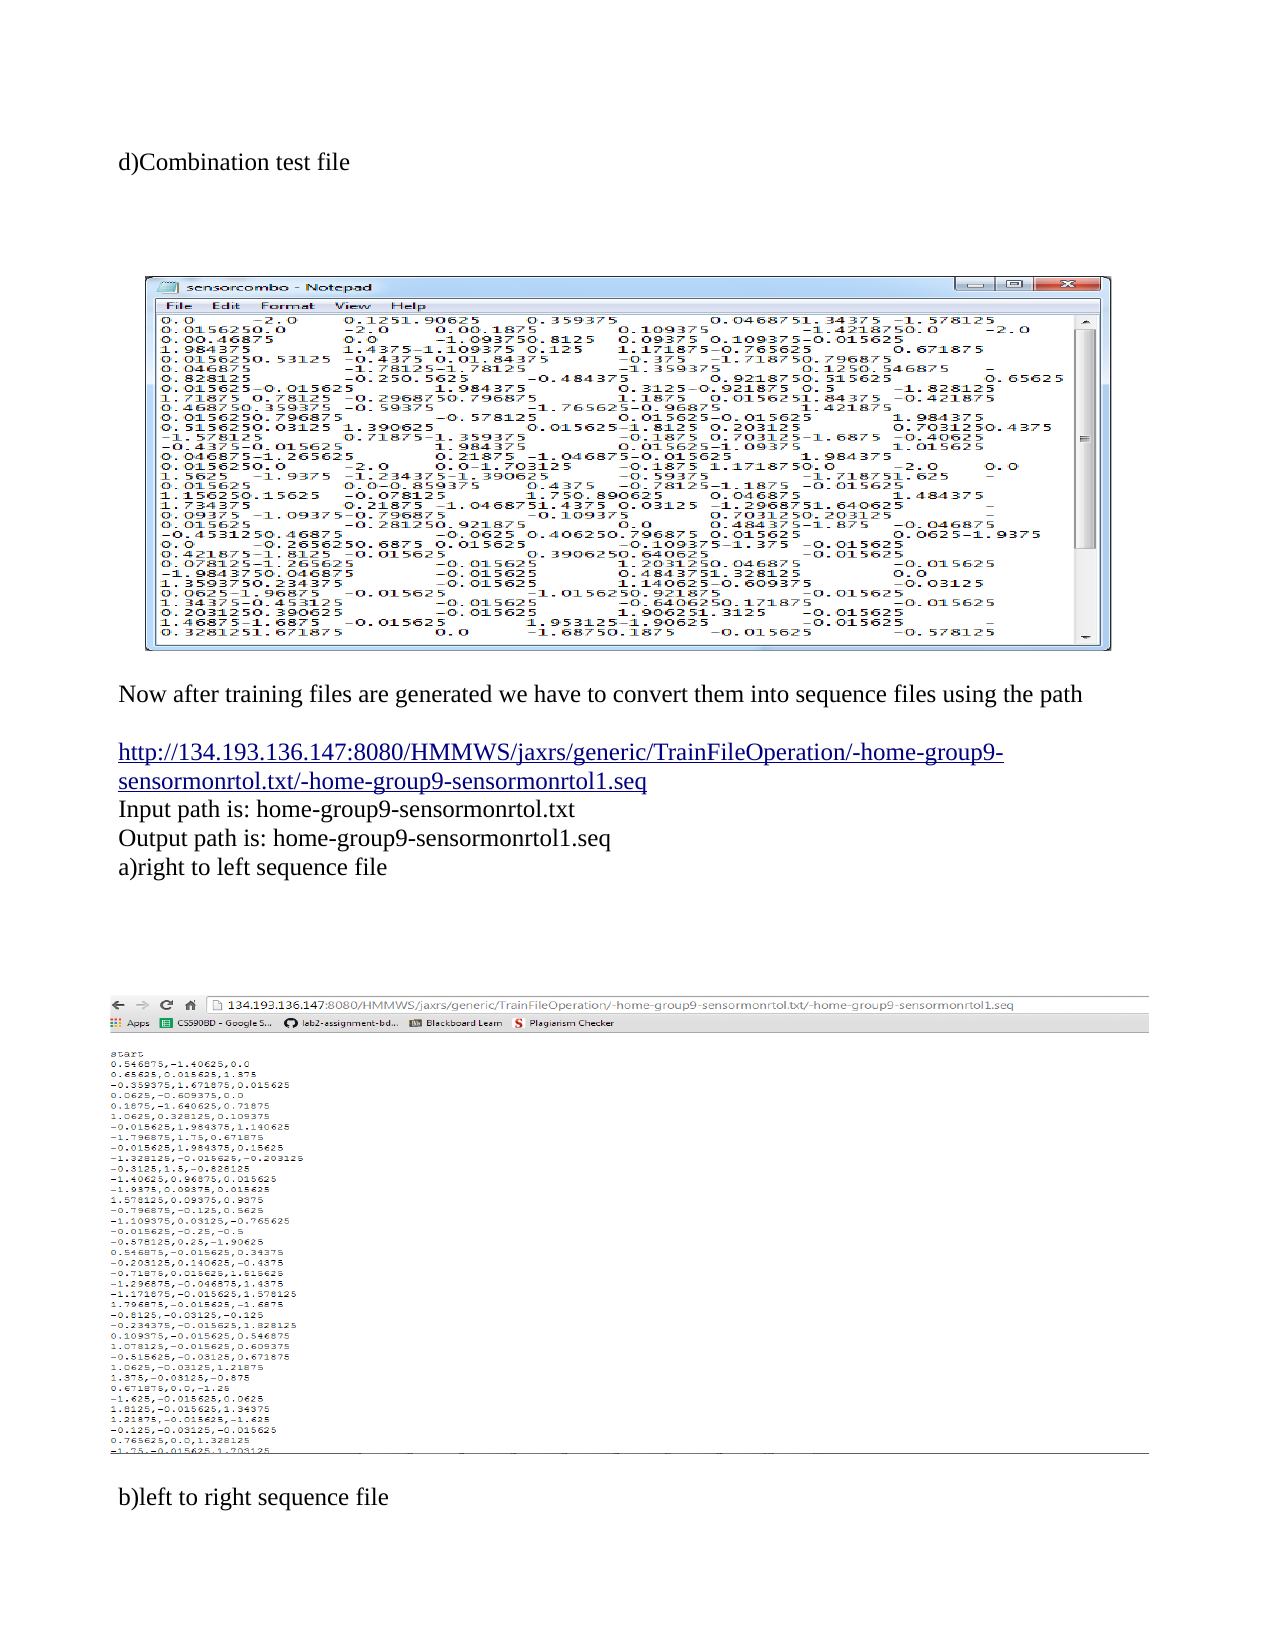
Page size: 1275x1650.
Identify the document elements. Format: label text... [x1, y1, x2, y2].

text Now after training files are generated we have to convert them into sequence files using the path [118, 679, 1157, 708]
text http://134.193.136.147:8080/HMMWS/jaxrs/generic/TrainFileOperation/-home-group9-sensormonrtol.txt/-home-group9-sensormonrtol1.seq [118, 737, 1157, 794]
text Output path is: home-group9-sensormonrtol1.seq [118, 823, 1157, 852]
text d)Combination test file [118, 147, 1157, 176]
text Input path is: home-group9-sensormonrtol.txt [118, 794, 1157, 823]
picture [110, 995, 1149, 1454]
text a)right to left sequence file [118, 852, 1157, 881]
picture [145, 276, 1112, 651]
text b)left to right sequence file [118, 1482, 1157, 1511]
